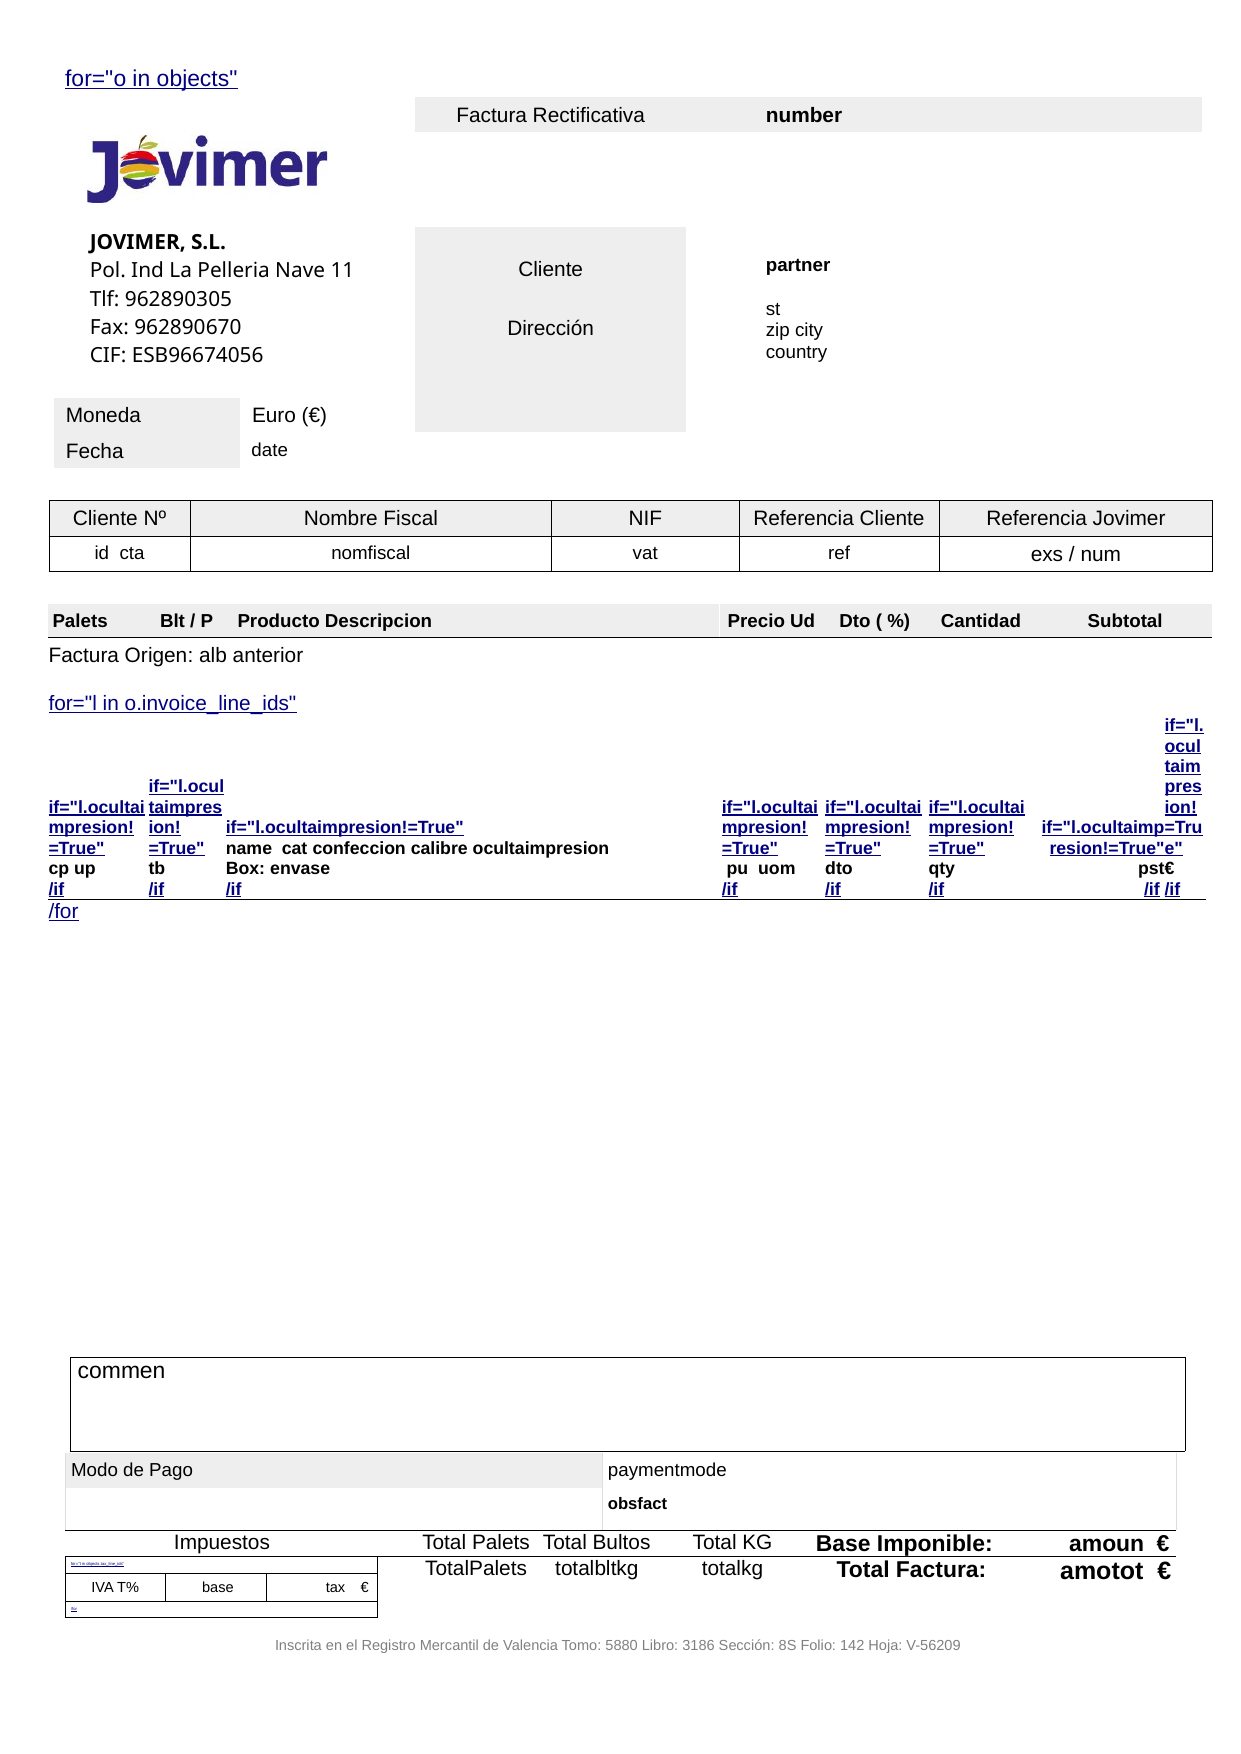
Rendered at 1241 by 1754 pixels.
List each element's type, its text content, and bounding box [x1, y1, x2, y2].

table_header Precio Ud [720, 604, 823, 637]
table_header Moneda [54, 398, 240, 433]
table_cell ref [740, 537, 939, 571]
table_header if="l.ocultaimpresion!=True" € /if [1164, 715, 1206, 899]
table_cell [415, 132, 1202, 227]
table_cell vat [552, 537, 739, 571]
table_header if="l.ocultaimpresion!=True" tb /if [148, 715, 226, 899]
table_cell [1206, 715, 1212, 899]
table_header Cantidad [926, 604, 1035, 637]
table_header Euro (€) [240, 398, 403, 433]
table_header number [686, 97, 1202, 132]
table_header JOVIMER, S.L. Pol. Ind La Pelleria Nave 11 Tlf: 962890305 Fax: 962890670 CIF: ESB96674056 [48, 91, 409, 474]
table_header Cliente Nº [50, 501, 190, 536]
table_header Blt / P [154, 604, 231, 637]
table_header Producto Descripcion [231, 604, 719, 637]
table_header [48, 598, 1212, 637]
table_cell partner st zip city country [686, 227, 1202, 432]
table_header [48, 638, 1212, 643]
table_header Referencia Jovimer [940, 501, 1212, 536]
table_header if="l.ocultaimpresion!=True" name cat confeccion calibre ocultaimpresion Box: envase /if [226, 715, 722, 899]
table_header if="l.ocultaimpresion!=True" dto /if [825, 715, 928, 899]
table_header NIF [552, 501, 739, 536]
table_cell id cta [50, 537, 190, 571]
table_cell Fecha [54, 433, 240, 468]
table_cell Cliente [415, 227, 686, 286]
table_header Factura Rectificativa [415, 97, 686, 132]
table_header if="l.ocultaimpresion!=True" qty /if [928, 715, 1038, 899]
table_header Referencia Cliente [740, 501, 939, 536]
text for="o in objects" [65, 65, 1175, 91]
table_cell Factura Origen: alb anterior [48, 643, 1212, 691]
table_header if="l.ocultaimpresion!=True" pu uom /if [722, 715, 825, 899]
table_header if="l.ocultaimpresion!=True" cp up /if [48, 715, 148, 899]
table_cell /for [48, 899, 1212, 923]
table_cell nomfiscal [191, 537, 551, 571]
table_header Palets [48, 604, 154, 637]
table_header [409, 91, 1208, 474]
table_cell date [240, 433, 403, 468]
table_header Dto ( %) [823, 604, 926, 637]
table_header Nombre Fiscal [191, 501, 551, 536]
table_header Subtotal [1035, 604, 1212, 637]
table_header if="l.ocultaimpresion!=True" pst /if [1038, 715, 1164, 899]
text commen [71, 1358, 1184, 1384]
table_cell for="l in o.invoice_line_ids" [48, 691, 1212, 715]
picture [87, 135, 328, 203]
table_cell Dirección [415, 286, 686, 432]
table_cell exs / num [940, 537, 1212, 571]
